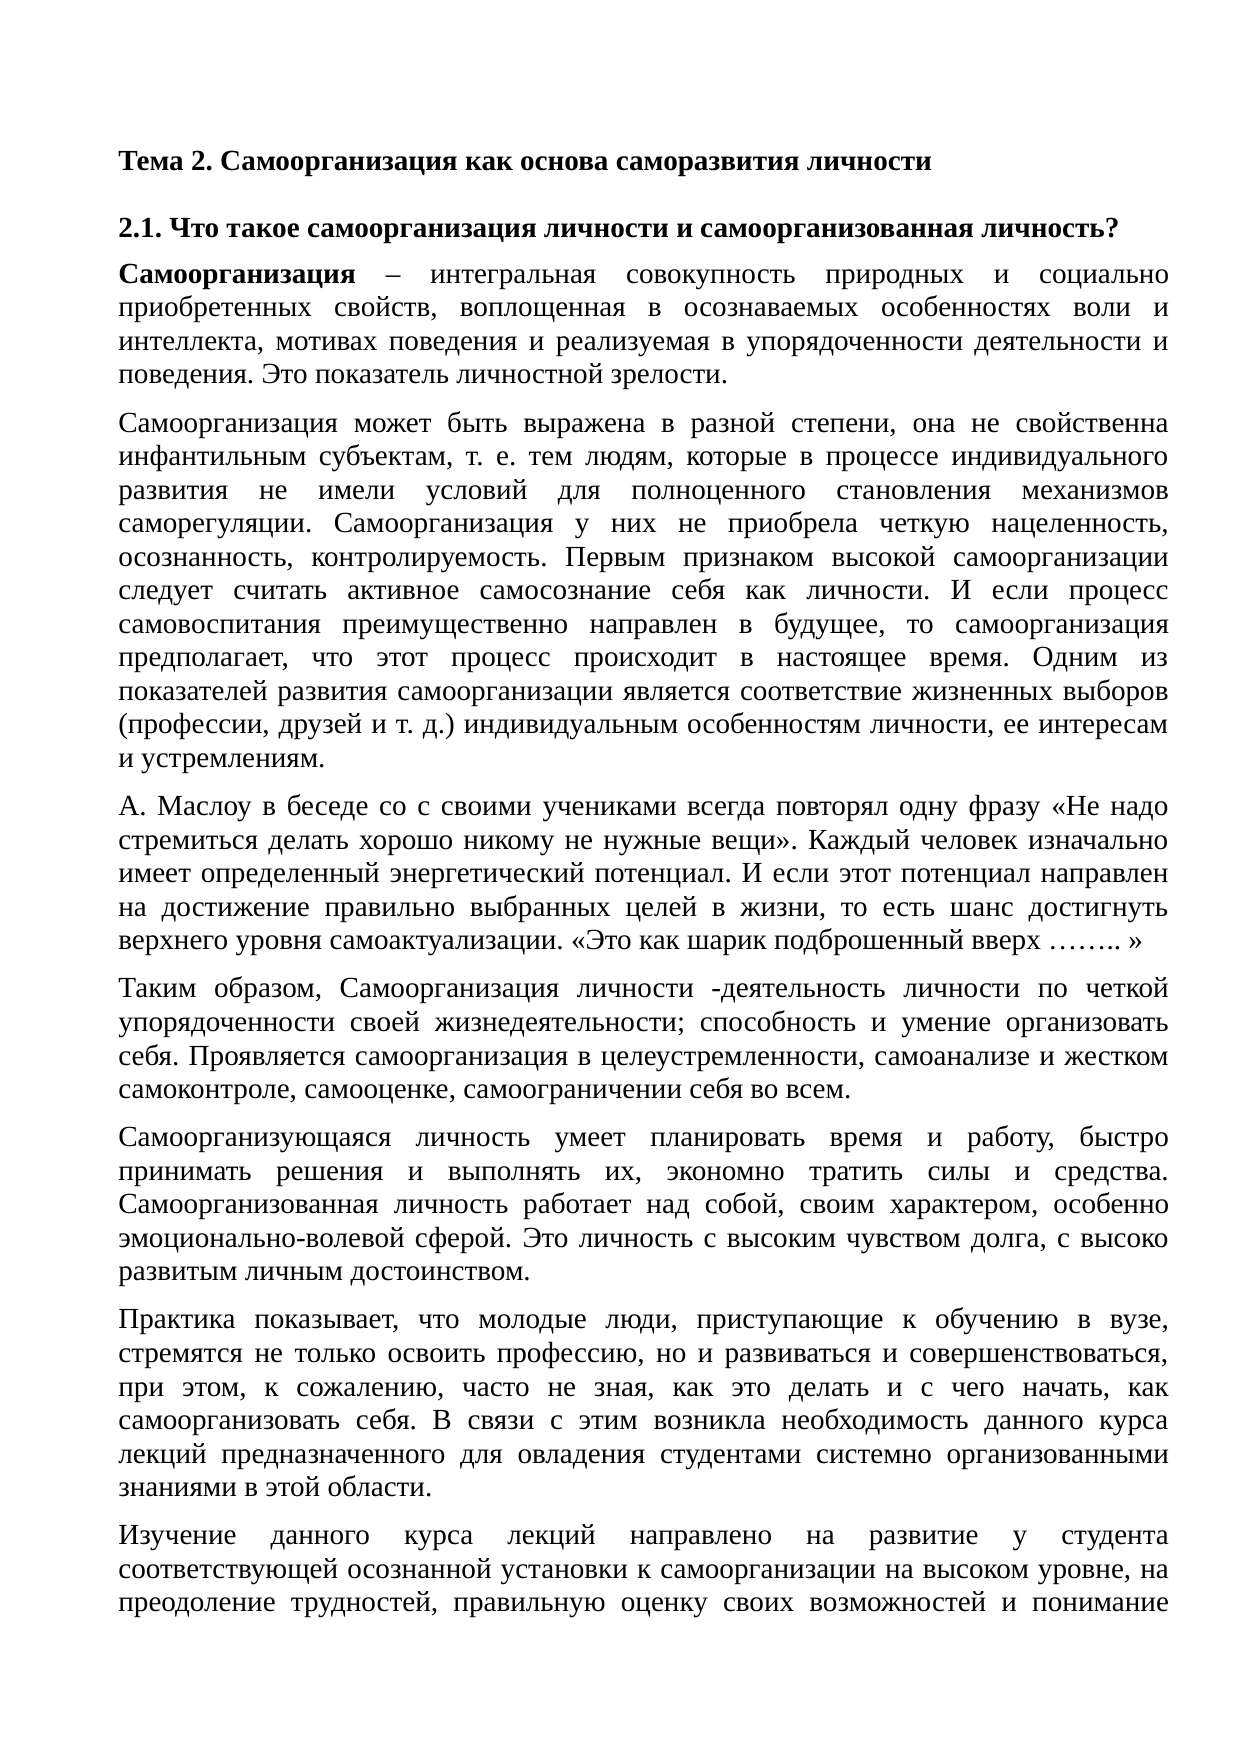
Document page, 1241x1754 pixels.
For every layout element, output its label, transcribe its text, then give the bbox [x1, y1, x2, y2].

text А. Маслоу в беседе со с своими учениками всегда повторял одну фразу «Не надо стремиться делать хорошо никому не нужные вещи». Каждый человек изначально имеет определенный энергетический потенциал. И если этот потенциал направлен на достижение правильно выбранных целей в жизни, то есть шанс достигнуть верхнего уровня самоактуализации. «Это как шарик подброшенный вверх …….. » [118, 788, 1170, 956]
subtitle 2.1. Что такое самоорганизация личности и самоорганизованная личность? [118, 210, 1170, 243]
text Самоорганизующаяся личность умеет планировать время и работу, быстро принимать решения и выполнять их, экономно тратить силы и средства. Самоорганизованная личность работает над собой, своим характером, особенно эмоционально-волевой сферой. Это личность с высоким чувством долга, с высоко развитым личным достоинством. [118, 1119, 1170, 1287]
text Изучение данного курса лекций направлено на развитие у студента соответствующей осознанной установки к самоорганизации на высоком уровне, на преодоление трудностей, правильную оценку своих возможностей и понимание [118, 1517, 1170, 1618]
text Практика показывает, что молодые люди, приступающие к обучению в вузе, стремятся не только освоить профессию, но и развиваться и совершенствоваться, при этом, к сожалению, часто не зная, как это делать и с чего начать, как самоорганизовать себя. В связи с этим возникла необходимость данного курса лекций предназначенного для овладения студентами системно организованными знаниями в этой области. [118, 1302, 1170, 1503]
text Самоорганизация – интегральная совокупность природных и социально приобретенных свойств, воплощенная в осознаваемых особенностях воли и интеллекта, мотивах поведения и реализуемая в упорядоченности деятельности и поведения. Это показатель личностной зрелости. [118, 256, 1170, 390]
text Таким образом, Самоорганизация личности -деятельность личности по четкой упорядоченности своей жизнедеятельности; способность и умение организовать себя. Проявляется самоорганизация в целеустремленности, самоанализе и жестком самоконтроле, самооценке, самоограничении себя во всем. [118, 971, 1170, 1105]
subtitle Тема 2. Самоорганизация как основа саморазвития личности [118, 143, 1170, 177]
text Самоорганизация может быть выражена в разной степени, она не свойственна инфантильным субъектам, т. е. тем людям, которые в процессе индивидуального развития не имели условий для полноценного становления механизмов саморегуляции. Самоорганизация у них не приобрела четкую нацеленность, осознанность, контролируемость. Первым признаком высокой самоорганизации следует считать активное самосознание себя как личности. И если процесс самовоспитания преимущественно направлен в будущее, то самоорганизация предполагает, что этот процесс происходит в настоящее время. Одним из показателей развития самоорганизации является соответствие жизненных выборов (профессии, друзей и т. д.) индивидуальным особенностям личности, ее интересам и устремлениям. [118, 405, 1170, 774]
